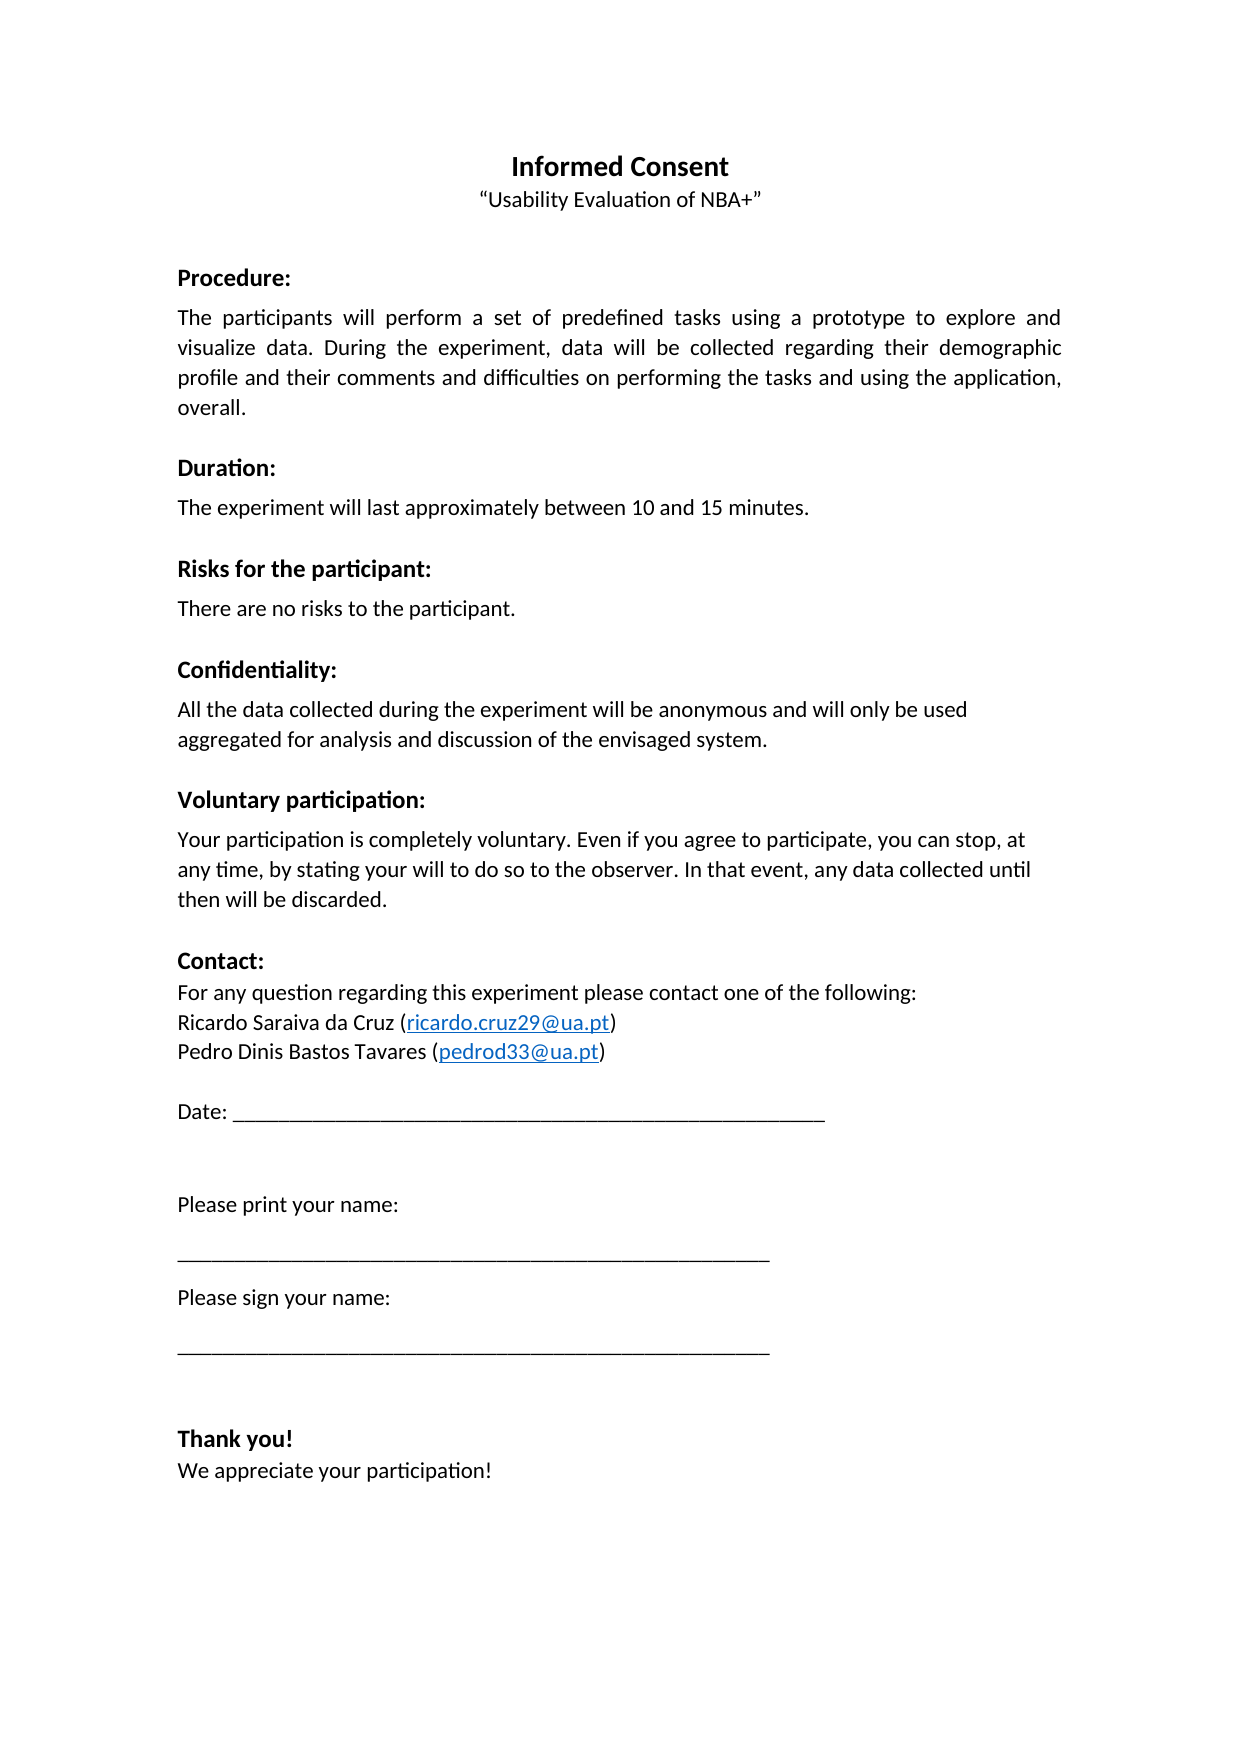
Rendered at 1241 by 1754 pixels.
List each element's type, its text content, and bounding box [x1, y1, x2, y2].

text Please sign your name: [177, 1283, 1063, 1312]
text “Usability Evaluation of NBA+” [177, 186, 1063, 214]
text Ricardo Saraiva da Cruz (ricardo.cruz29@ua.pt) [177, 1008, 1063, 1036]
text ____________________________________________________ [177, 1330, 1063, 1358]
text ____________________________________________________ [177, 1237, 1063, 1265]
text Please print your name: [177, 1190, 1063, 1218]
text For any question regarding this experiment please contact one of the following: [177, 978, 1063, 1006]
text The experiment will last approximately between 10 and 15 minutes. [177, 493, 1063, 521]
text Confidentiality: [177, 654, 1063, 684]
text Risks for the participant: [177, 553, 1063, 584]
text The participants will perform a set of predefined tasks using a prototype to explore and visualize data. During the experiment, data will be collected regarding their demographic profile and their comments and difficulties on performing the tasks and using the application, overall. [177, 303, 1063, 421]
text There are no risks to the participant. [177, 594, 1063, 622]
text Contact: [177, 945, 1063, 976]
text Procedure: [177, 262, 1063, 293]
text We appreciate your participation! [177, 1456, 1063, 1484]
text Thank you! [177, 1423, 1063, 1454]
text All the data collected during the experiment will be anonymous and will only be used aggregated for analysis and discussion of the envisaged system. [177, 695, 1063, 753]
text Voluntary participation: [177, 784, 1063, 815]
text Informed Consent [177, 148, 1063, 183]
text Date: ____________________________________________________ [177, 1097, 1063, 1125]
text Your participation is completely voluntary. Even if you agree to participate, you can stop, at any time, by stating your will to do so to the observer. In that event, any data collected until then will be discarded. [177, 826, 1063, 913]
text Duration: [177, 452, 1063, 483]
text Pedro Dinis Bastos Tavares (pedrod33@ua.pt) [177, 1037, 1063, 1066]
